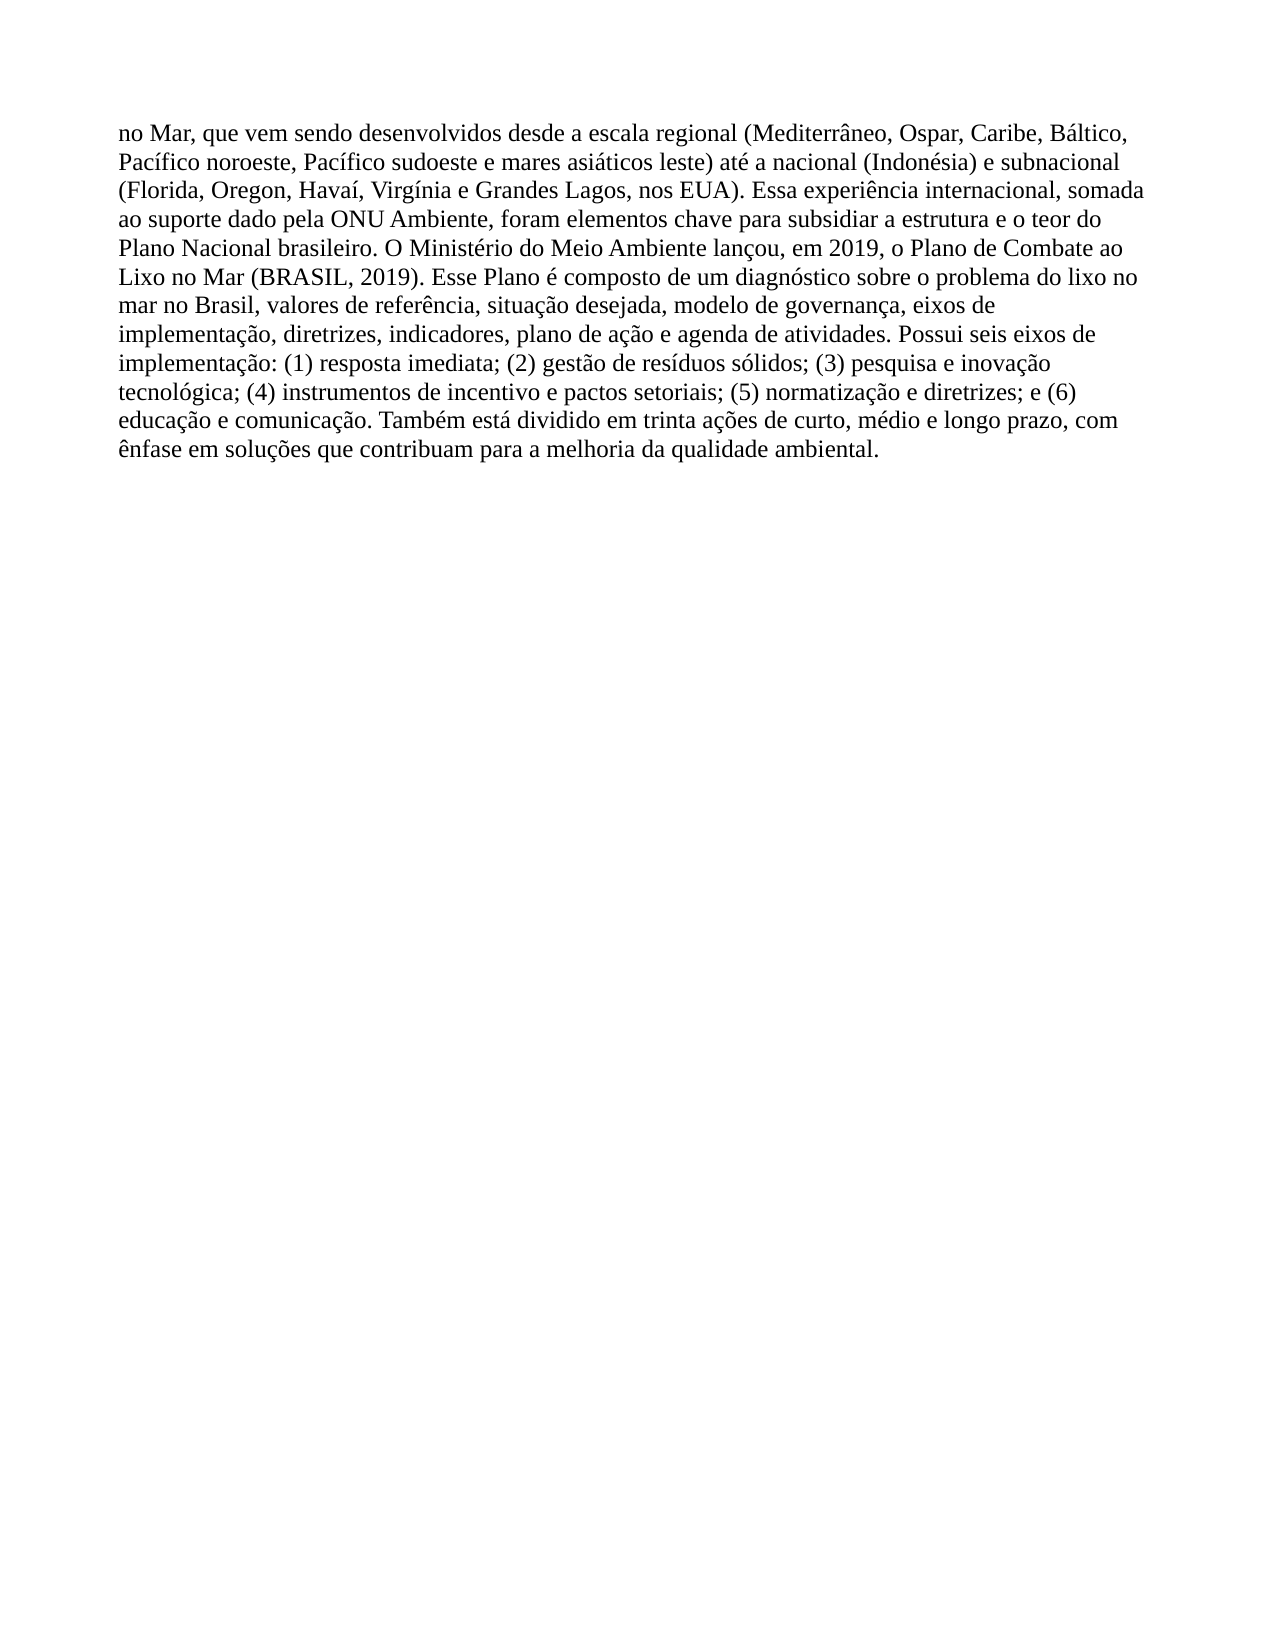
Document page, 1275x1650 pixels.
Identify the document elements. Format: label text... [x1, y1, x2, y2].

text no Mar, que vem sendo desenvolvidos desde a escala regional (Mediterrâneo, Ospar, Caribe, Báltico, Pacífico noroeste, Pacífico sudoeste e mares asiáticos leste) até a nacional (Indonésia) e subnacional (Florida, Oregon, Havaí, Virgínia e Grandes Lagos, nos EUA). Essa experiência internacional, somada ao suporte dado pela ONU Ambiente, foram elementos chave para subsidiar a estrutura e o teor do Plano Nacional brasileiro. O Ministério do Meio Ambiente lançou, em 2019, o Plano de Combate ao Lixo no Mar (BRASIL, 2019). Esse Plano é composto de um diagnóstico sobre o problema do lixo no mar no Brasil, valores de referência, situação desejada, modelo de governança, eixos de implementação, diretrizes, indicadores, plano de ação e agenda de atividades. Possui seis eixos de implementação: (1) resposta imediata; (2) gestão de resíduos sólidos; (3) pesquisa e inovação tecnológica; (4) instrumentos de incentivo e pactos setoriais; (5) normatização e diretrizes; e (6) educação e comunicação. Também está dividido em trinta ações de curto, médio e longo prazo, com ênfase em soluções que contribuam para a melhoria da qualidade ambiental. [118, 118, 1157, 463]
